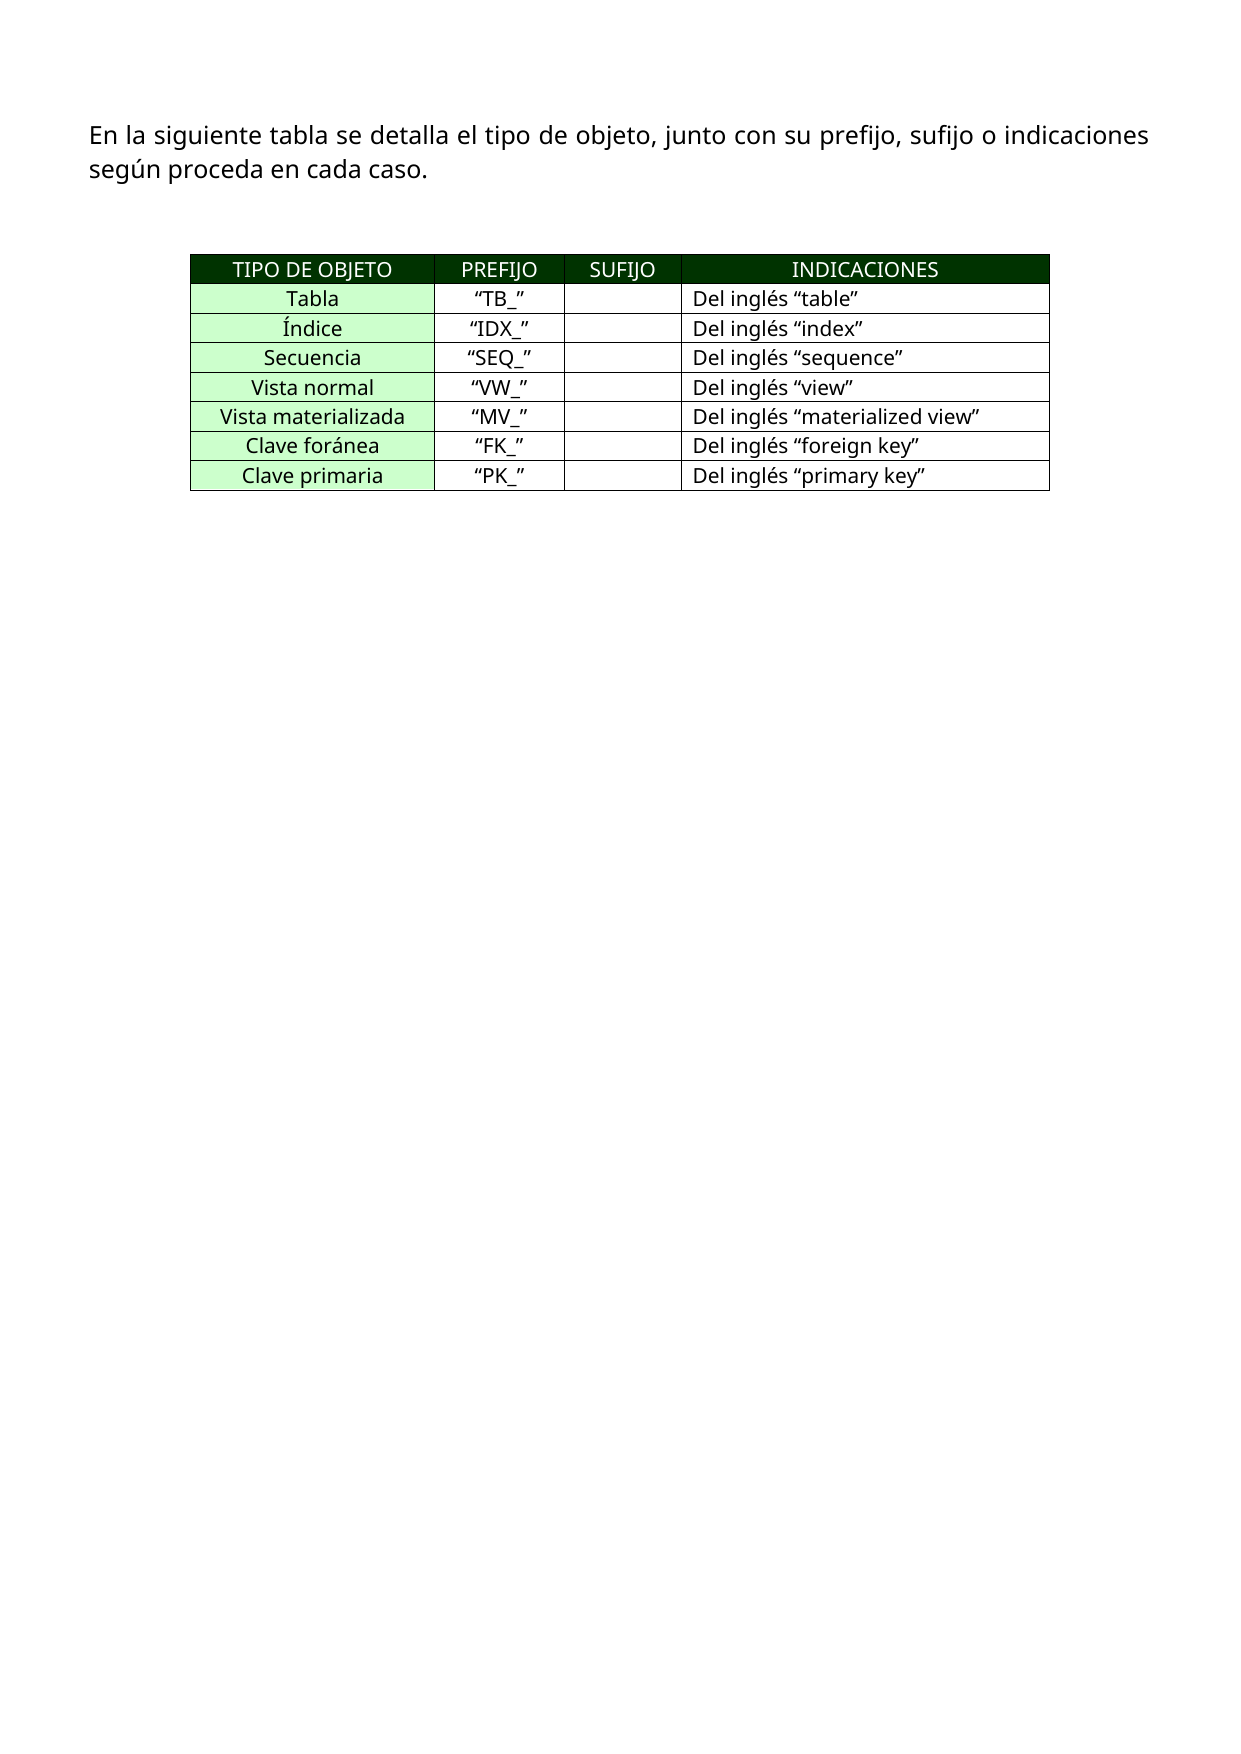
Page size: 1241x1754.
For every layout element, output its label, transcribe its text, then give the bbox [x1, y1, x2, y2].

table_cell Del inglés “index” [682, 314, 1049, 342]
table_cell “IDX_” [435, 314, 564, 342]
table_cell Tabla [191, 284, 434, 313]
table_cell “FK_” [435, 432, 564, 460]
table_cell [565, 432, 681, 460]
table_cell Clave primaria [191, 461, 434, 489]
table_header TIPO DE OBJETO [191, 255, 434, 283]
table_cell “SEQ_” [435, 343, 564, 372]
table_cell Vista normal [191, 373, 434, 401]
table_cell [565, 461, 681, 489]
table_cell “PK_” [435, 461, 564, 489]
table_cell Clave foránea [191, 432, 434, 460]
table_cell [565, 314, 681, 342]
table_header PREFIJO [435, 255, 564, 283]
table_cell Del inglés “table” [682, 284, 1049, 313]
table_cell [565, 284, 681, 313]
table_cell Secuencia [191, 343, 434, 372]
table_cell [565, 373, 681, 401]
table_cell Del inglés “sequence” [682, 343, 1049, 372]
table_cell Del inglés “primary key” [682, 461, 1049, 489]
table_cell [565, 402, 681, 431]
text En la siguiente tabla se detalla el tipo de objeto, junto con su prefijo, sufijo o indicaciones según proceda en cada caso. [89, 117, 1152, 186]
table_cell Vista materializada [191, 402, 434, 431]
table_cell [565, 343, 681, 372]
table_header INDICACIONES [682, 255, 1049, 283]
table_cell “TB_” [435, 284, 564, 313]
table_cell “MV_” [435, 402, 564, 431]
table_cell Índice [191, 314, 434, 342]
table_cell Del inglés “materialized view” [682, 402, 1049, 431]
table_cell “VW_” [435, 373, 564, 401]
table_header SUFIJO [565, 255, 681, 283]
table_cell Del inglés “foreign key” [682, 432, 1049, 460]
table_cell Del inglés “view” [682, 373, 1049, 401]
